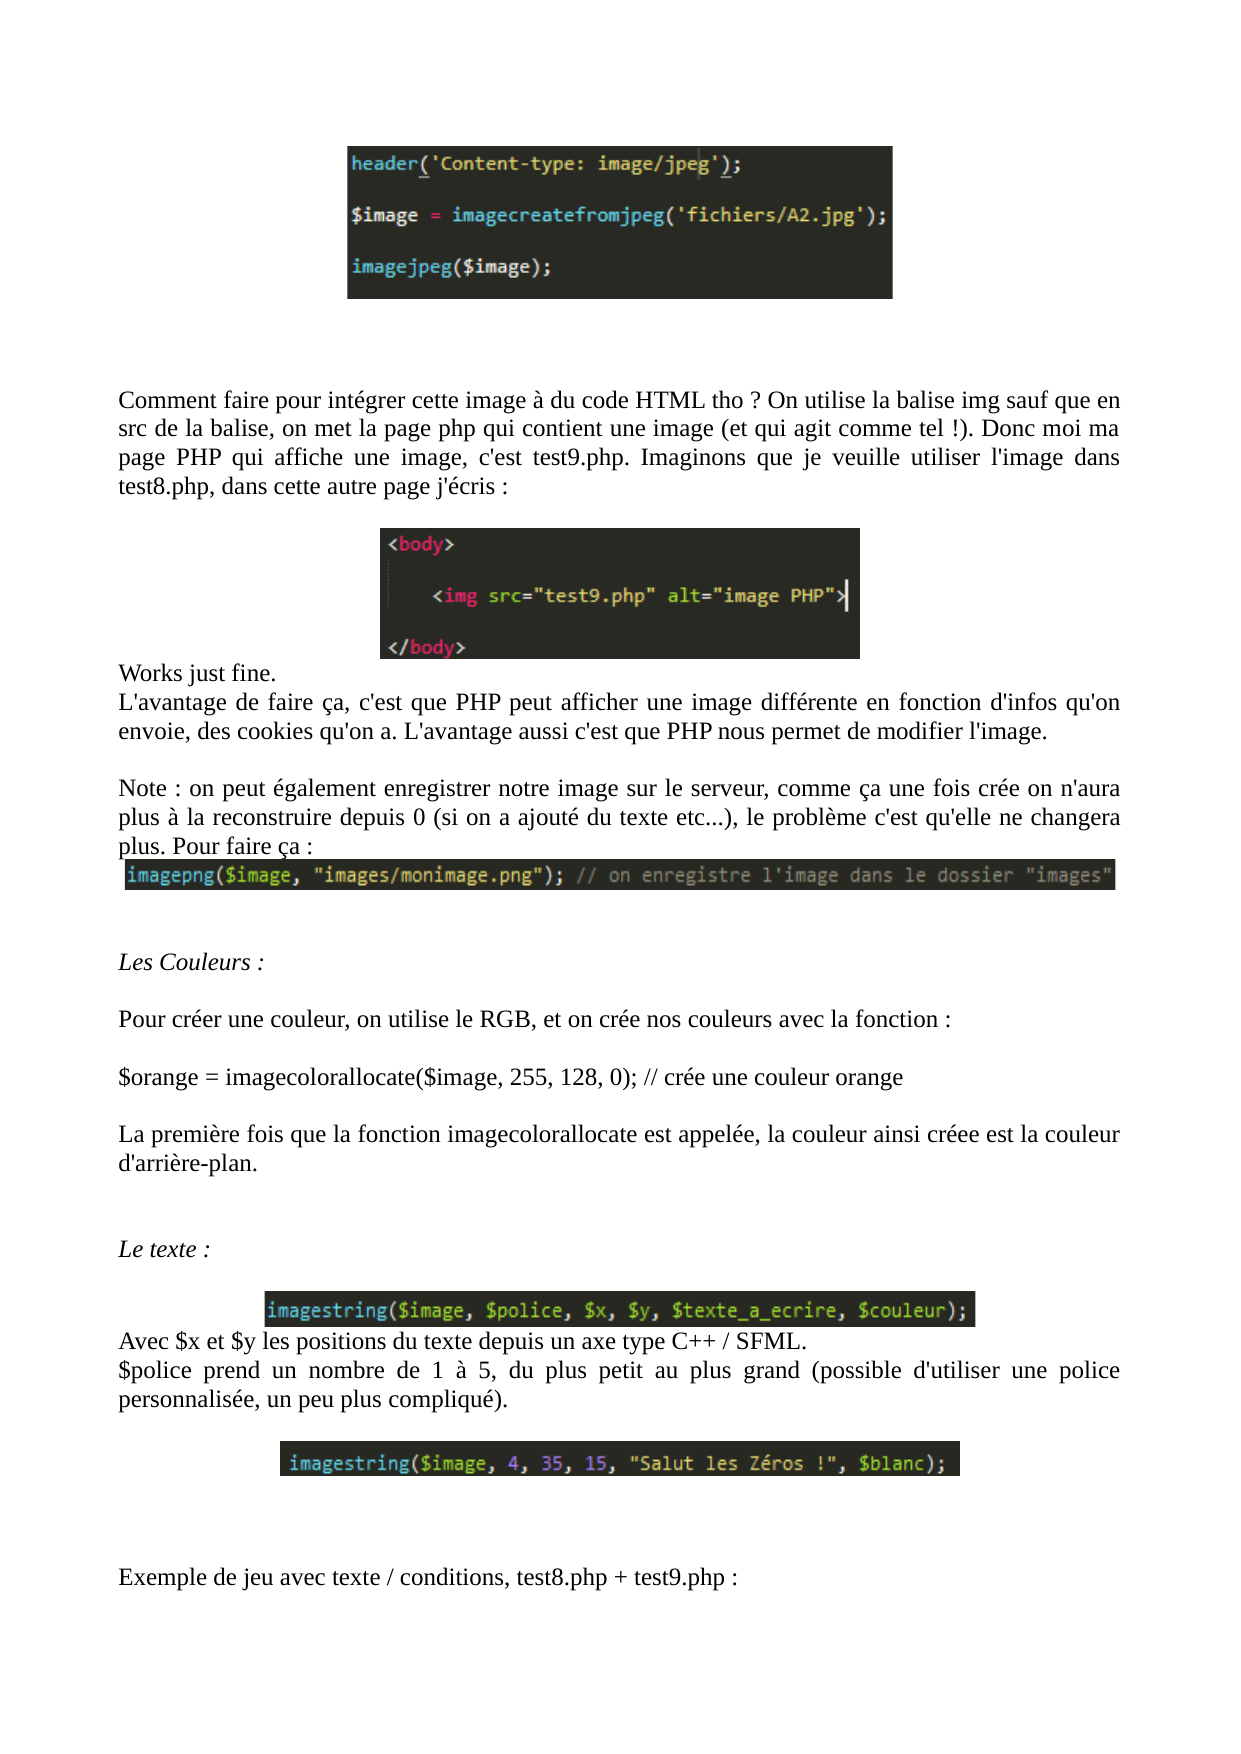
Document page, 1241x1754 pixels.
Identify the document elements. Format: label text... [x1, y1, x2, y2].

text Exemple de jeu avec texte / conditions, test8.php + test9.php : [118, 1562, 1122, 1591]
text Avec $x et $y les positions du texte depuis un axe type C++ / SFML. [118, 1292, 1122, 1355]
text La première fois que la fonction imagecolorallocate est appelée, la couleur ainsi créee est la couleur d'arrière-plan. [118, 1119, 1122, 1177]
text Le texte : [118, 1234, 1122, 1263]
text L'avantage de faire ça, c'est que PHP peut afficher une image différente en fonction d'infos qu'on envoie, des cookies qu'on a. L'avantage aussi c'est que PHP nous permet de modifier l'image. [118, 687, 1122, 744]
text Les Couleurs : [118, 947, 1122, 976]
text Comment faire pour intégrer cette image à du code HTML tho ? On utilise la balise img sauf que en src de la balise, on met la page php qui contient une image (et qui agit comme tel !). Donc moi ma page PHP qui affiche une image, c'est test9.php. Imaginons que je veuille utiliser l'image dans test8.php, dans cette autre page j'écris : [118, 385, 1122, 500]
text Works just fine. [118, 528, 1122, 687]
text $police prend un nombre de 1 à 5, du plus petit au plus grand (possible d'utiliser une police personnalisée, un peu plus compliqué). [118, 1355, 1122, 1412]
text Note : on peut également enregistrer notre image sur le serveur, comme ça une fois crée on n'aura plus à la reconstruire depuis 0 (si on a ajouté du texte etc...), le problème c'est qu'elle ne changera plus. Pour faire ça : [118, 773, 1122, 859]
text $orange = imagecolorallocate($image, 255, 128, 0); // crée une couleur orange [118, 1062, 1122, 1091]
text Pour créer une couleur, on utilise le RGB, et on crée nos couleurs avec la fonction : [118, 1004, 1122, 1033]
